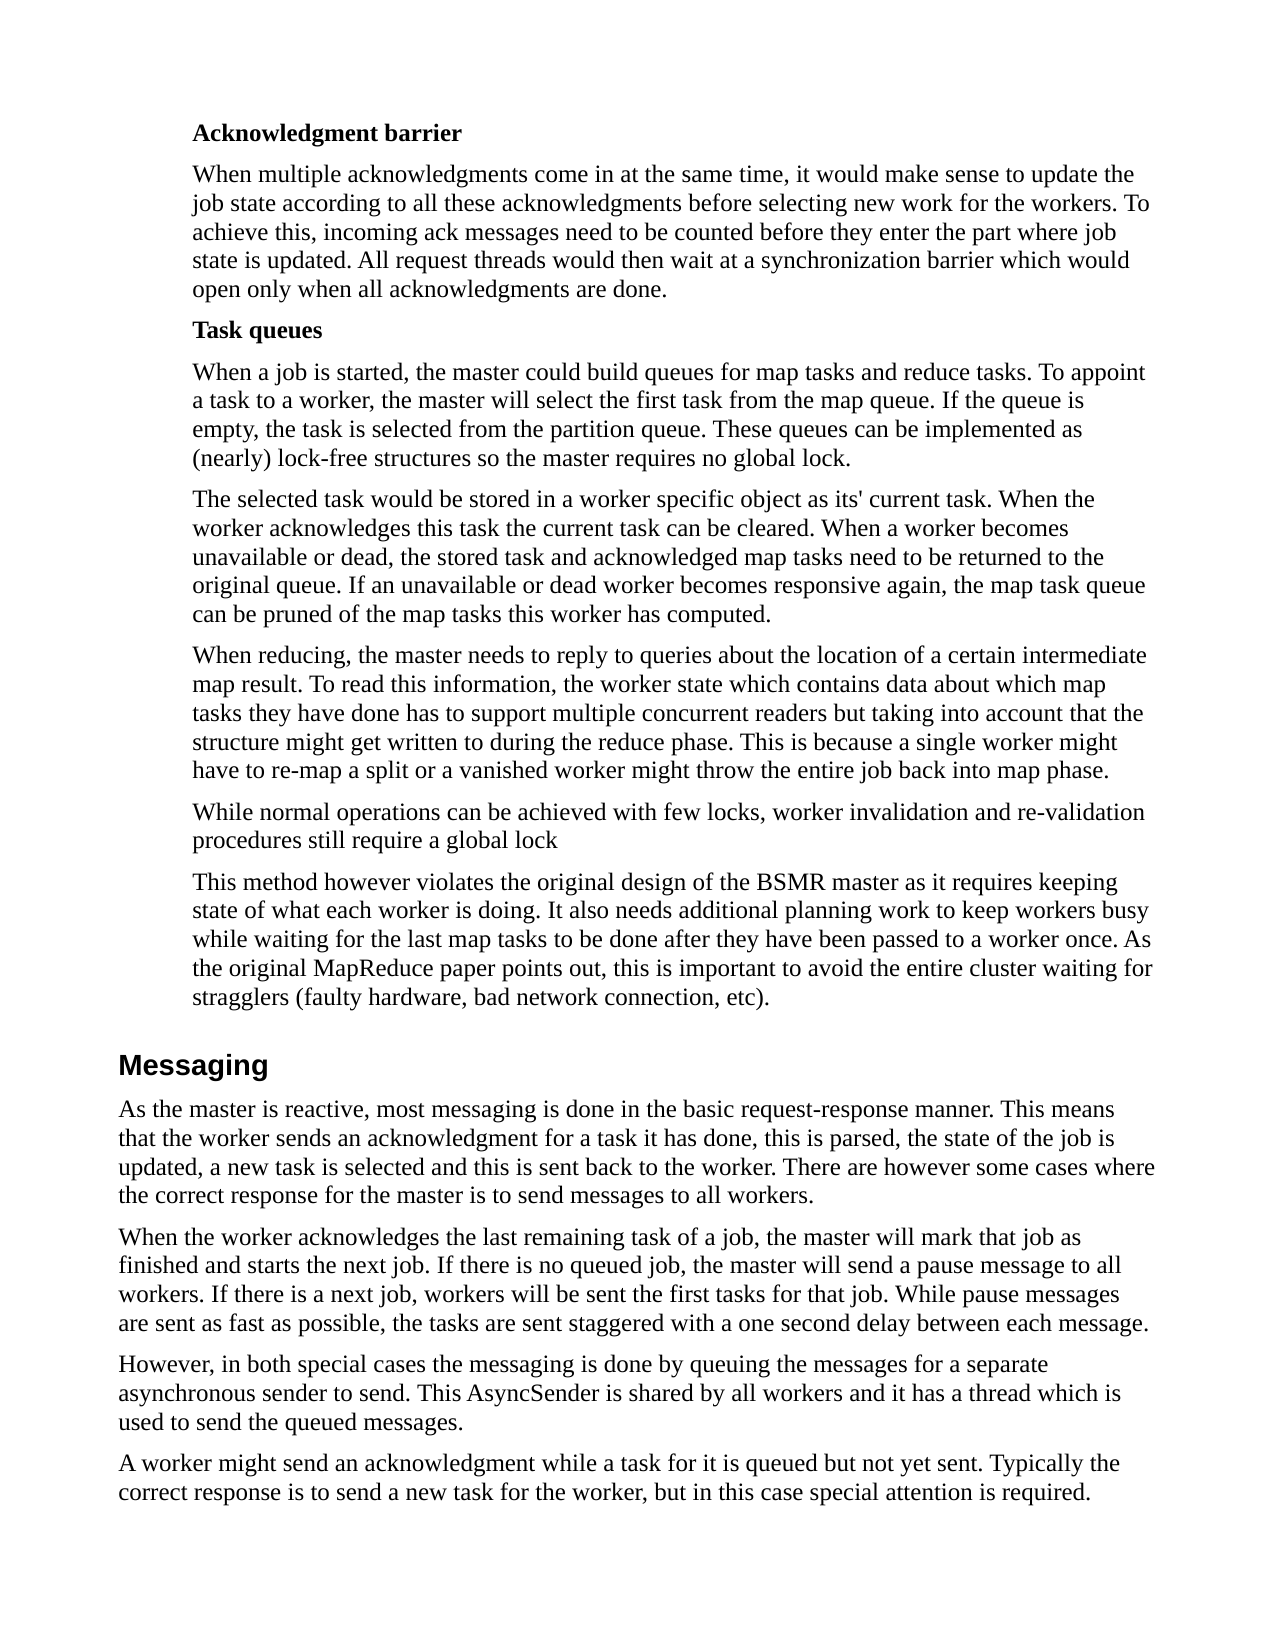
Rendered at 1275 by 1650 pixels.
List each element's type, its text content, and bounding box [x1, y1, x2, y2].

text However, in both special cases the messaging is done by queuing the messages for a separate asynchronous sender to send. This AsyncSender is shared by all workers and it has a thread which is used to send the queued messages. [118, 1349, 1157, 1435]
text As the master is reactive, most messaging is done in the basic request-response manner. This means that the worker sends an acknowledgment for a task it has done, this is parsed, the state of the job is updated, a new task is selected and this is sent back to the worker. There are however some cases where the correct response for the master is to send messages to all workers. [118, 1094, 1157, 1209]
text The selected task would be stored in a worker specific object as its' current task. When the worker acknowledges this task the current task can be cleared. When a worker becomes unavailable or dead, the stored task and acknowledged map tasks need to be returned to the original queue. If an unavailable or dead worker becomes responsive again, the map task queue can be pruned of the map tasks this worker has computed. [192, 484, 1157, 628]
text Acknowledgment barrier [192, 118, 1157, 147]
text While normal operations can be achieved with few locks, worker invalidation and re-validation procedures still require a global lock [192, 797, 1157, 854]
text When reducing, the master needs to reply to queries about the location of a certain intermediate map result. To read this information, the worker state which contains data about which map tasks they have done has to support multiple concurrent readers but taking into account that the structure might get written to during the reduce phase. This is because a single worker might have to re-map a split or a vanished worker might throw the entire job back into map phase. [192, 641, 1157, 784]
text When the worker acknowledges the last remaining task of a job, the master will mark that job as finished and starts the next job. If there is no queued job, the master will send a pause message to all workers. If there is a next job, workers will be sent the first tasks for that job. While pause messages are sent as fast as possible, the tasks are sent staggered with a one second delay between each message. [118, 1222, 1157, 1337]
text Task queues [192, 316, 1157, 344]
text When multiple acknowledgments come in at the same time, it would make sense to update the job state according to all these acknowledgments before selecting new work for the workers. To achieve this, incoming ack messages need to be counted before they enter the part where job state is updated. All request threads would then wait at a synchronization barrier which would open only when all acknowledgments are done. [192, 159, 1157, 303]
text When a job is started, the master could build queues for map tasks and reduce tasks. To appoint a task to a worker, the master will select the first task from the map queue. If the queue is empty, the task is selected from the partition queue. These queues can be implemented as (nearly) lock-free structures so the master requires no global lock. [192, 357, 1157, 472]
text This method however violates the original design of the BSMR master as it requires keeping state of what each worker is doing. It also needs additional planning work to keep workers busy while waiting for the last map tasks to be done after they have been passed to a worker once. As the original MapReduce paper points out, this is important to avoid the entire cluster waiting for stragglers (faulty hardware, bad network connection, etc). [192, 867, 1157, 1011]
subtitle Messaging [118, 1048, 1157, 1082]
text A worker might send an acknowledgment while a task for it is queued but not yet sent. Typically the correct response is to send a new task for the worker, but in this case special attention is required. [118, 1448, 1157, 1505]
